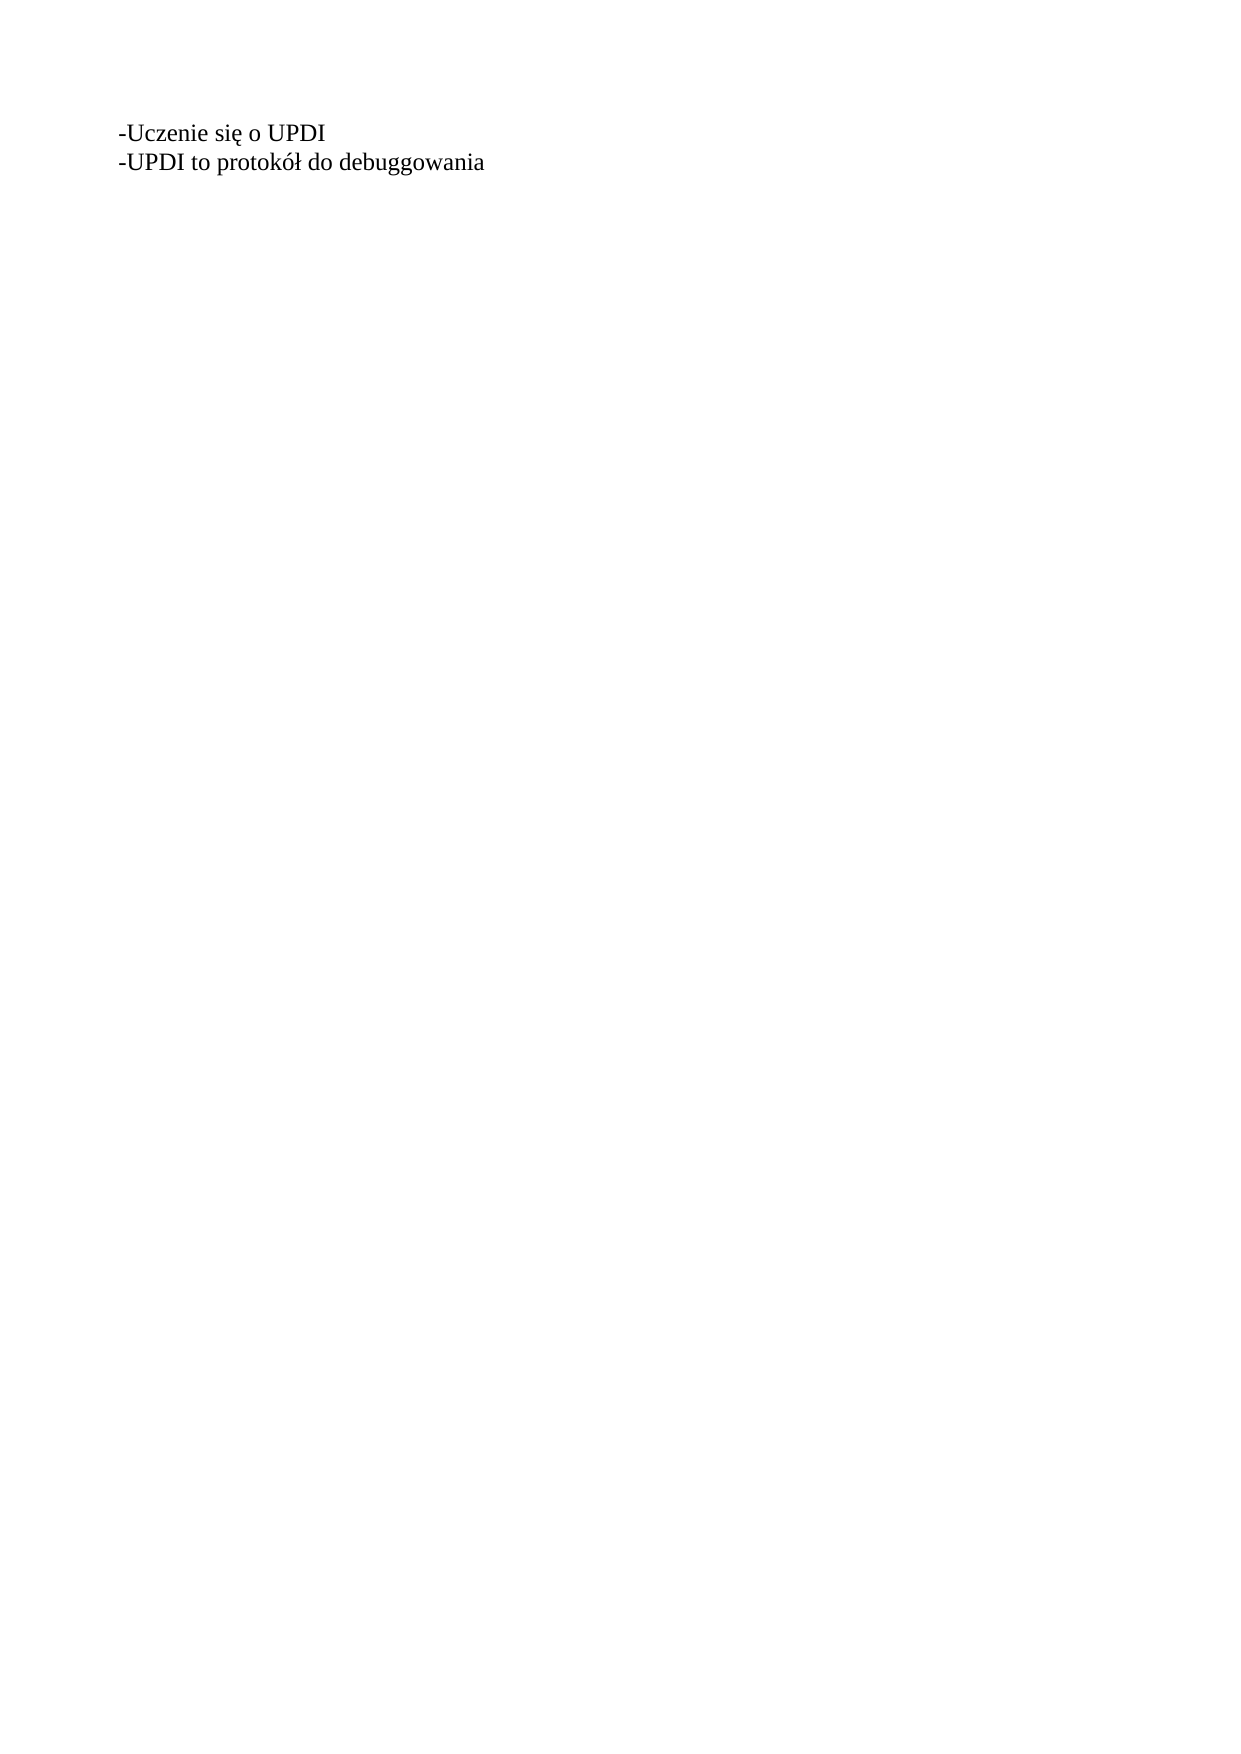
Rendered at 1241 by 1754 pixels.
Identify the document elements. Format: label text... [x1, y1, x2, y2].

text -UPDI to protokół do debuggowania [118, 147, 1122, 176]
text -Uczenie się o UPDI [118, 118, 1122, 147]
